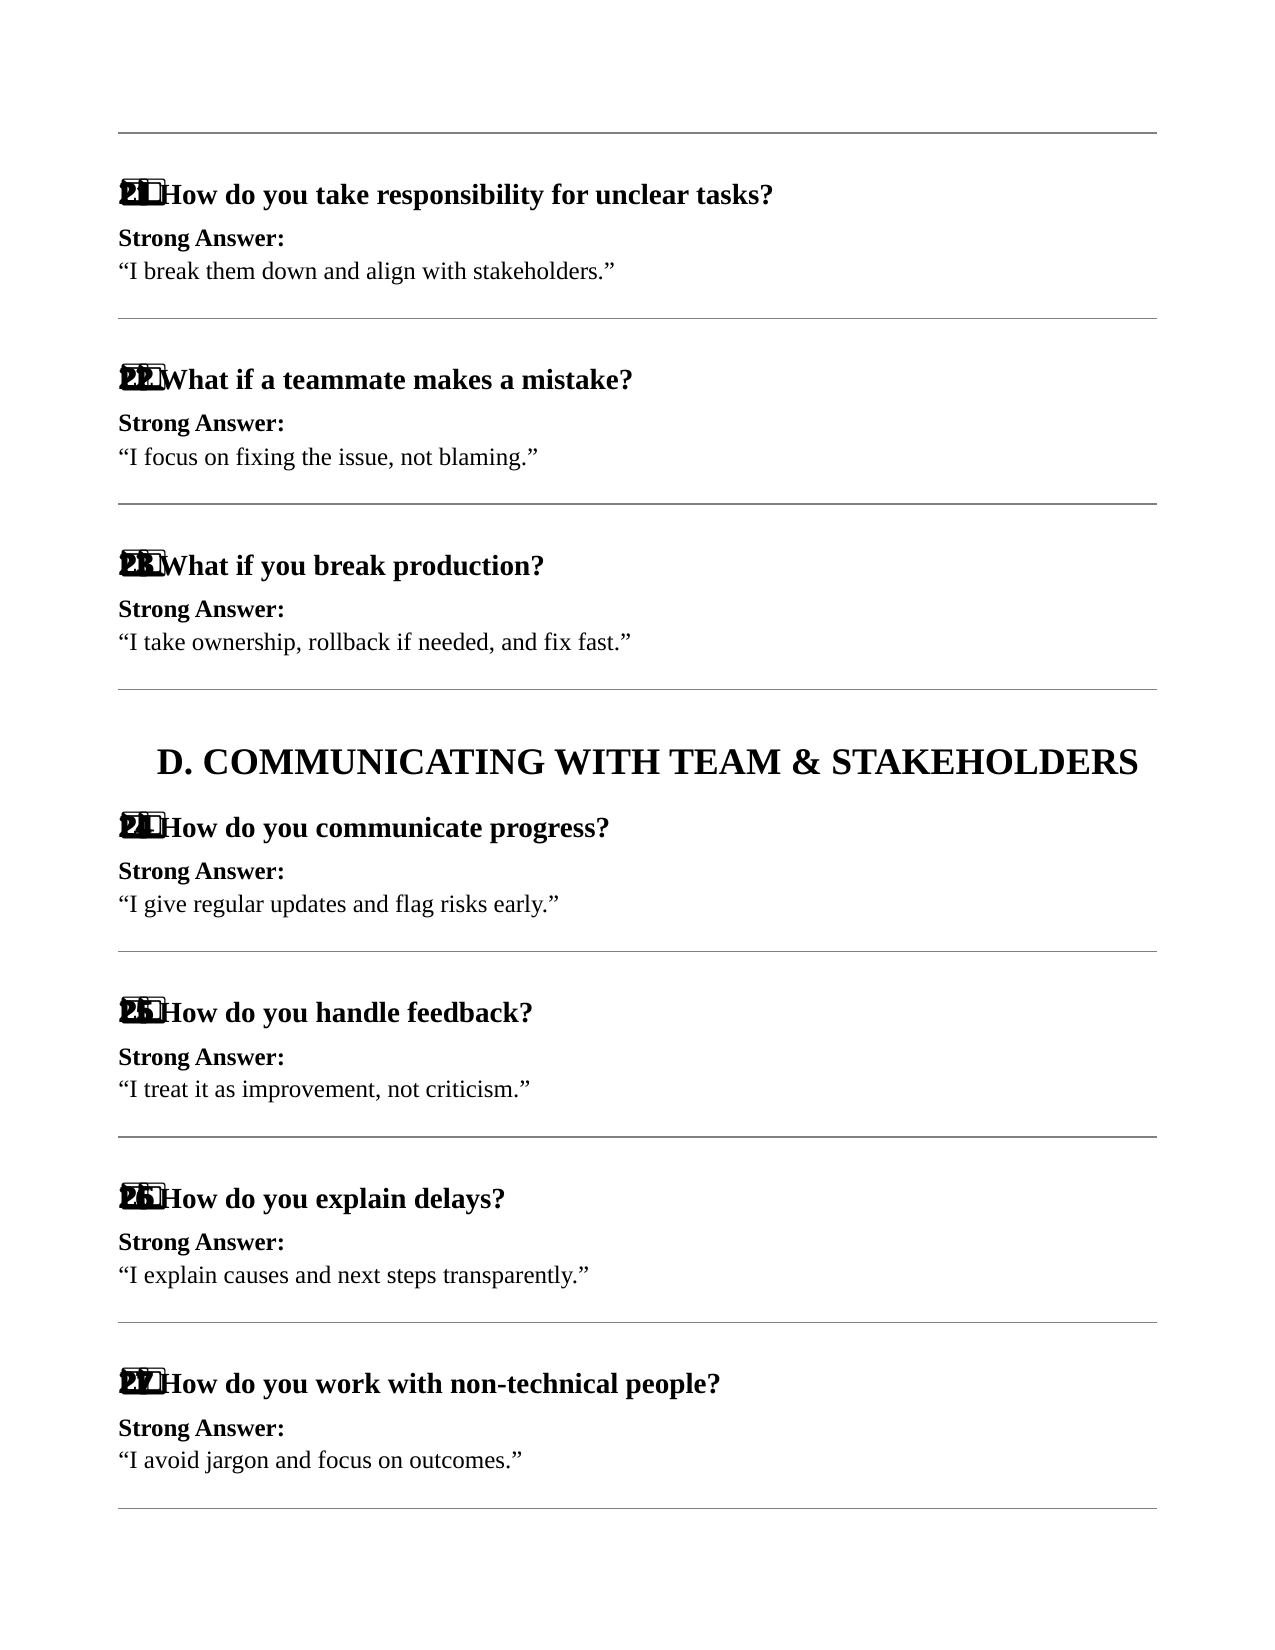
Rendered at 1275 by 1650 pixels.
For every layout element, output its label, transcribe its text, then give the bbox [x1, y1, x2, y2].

text Strong Answer: “I focus on fixing the issue, not blaming.” [118, 408, 1157, 470]
subtitle 2️⃣5️⃣ How do you handle feedback? [118, 996, 1157, 1029]
subtitle 🔹 D. COMMUNICATING WITH TEAM & STAKEHOLDERS [118, 740, 1157, 783]
text Strong Answer: “I explain causes and next steps transparently.” [118, 1227, 1157, 1289]
subtitle 2️⃣2️⃣ What if a teammate makes a mistake? [118, 362, 1157, 396]
subtitle 2️⃣1️⃣ How do you take responsibility for unclear tasks? [118, 177, 1157, 211]
subtitle 2️⃣7️⃣ How do you work with non-technical people? [118, 1367, 1157, 1400]
text Strong Answer: “I give regular updates and flag risks early.” [118, 856, 1157, 918]
text Strong Answer: “I break them down and align with stakeholders.” [118, 223, 1157, 285]
text Strong Answer: “I treat it as improvement, not criticism.” [118, 1042, 1157, 1103]
subtitle 2️⃣4️⃣ How do you communicate progress? [118, 810, 1157, 843]
text Strong Answer: “I take ownership, rollback if needed, and fix fast.” [118, 594, 1157, 656]
text Strong Answer: “I avoid jargon and focus on outcomes.” [118, 1413, 1157, 1474]
subtitle 2️⃣3️⃣ What if you break production? [118, 548, 1157, 582]
subtitle 2️⃣6️⃣ How do you explain delays? [118, 1181, 1157, 1214]
